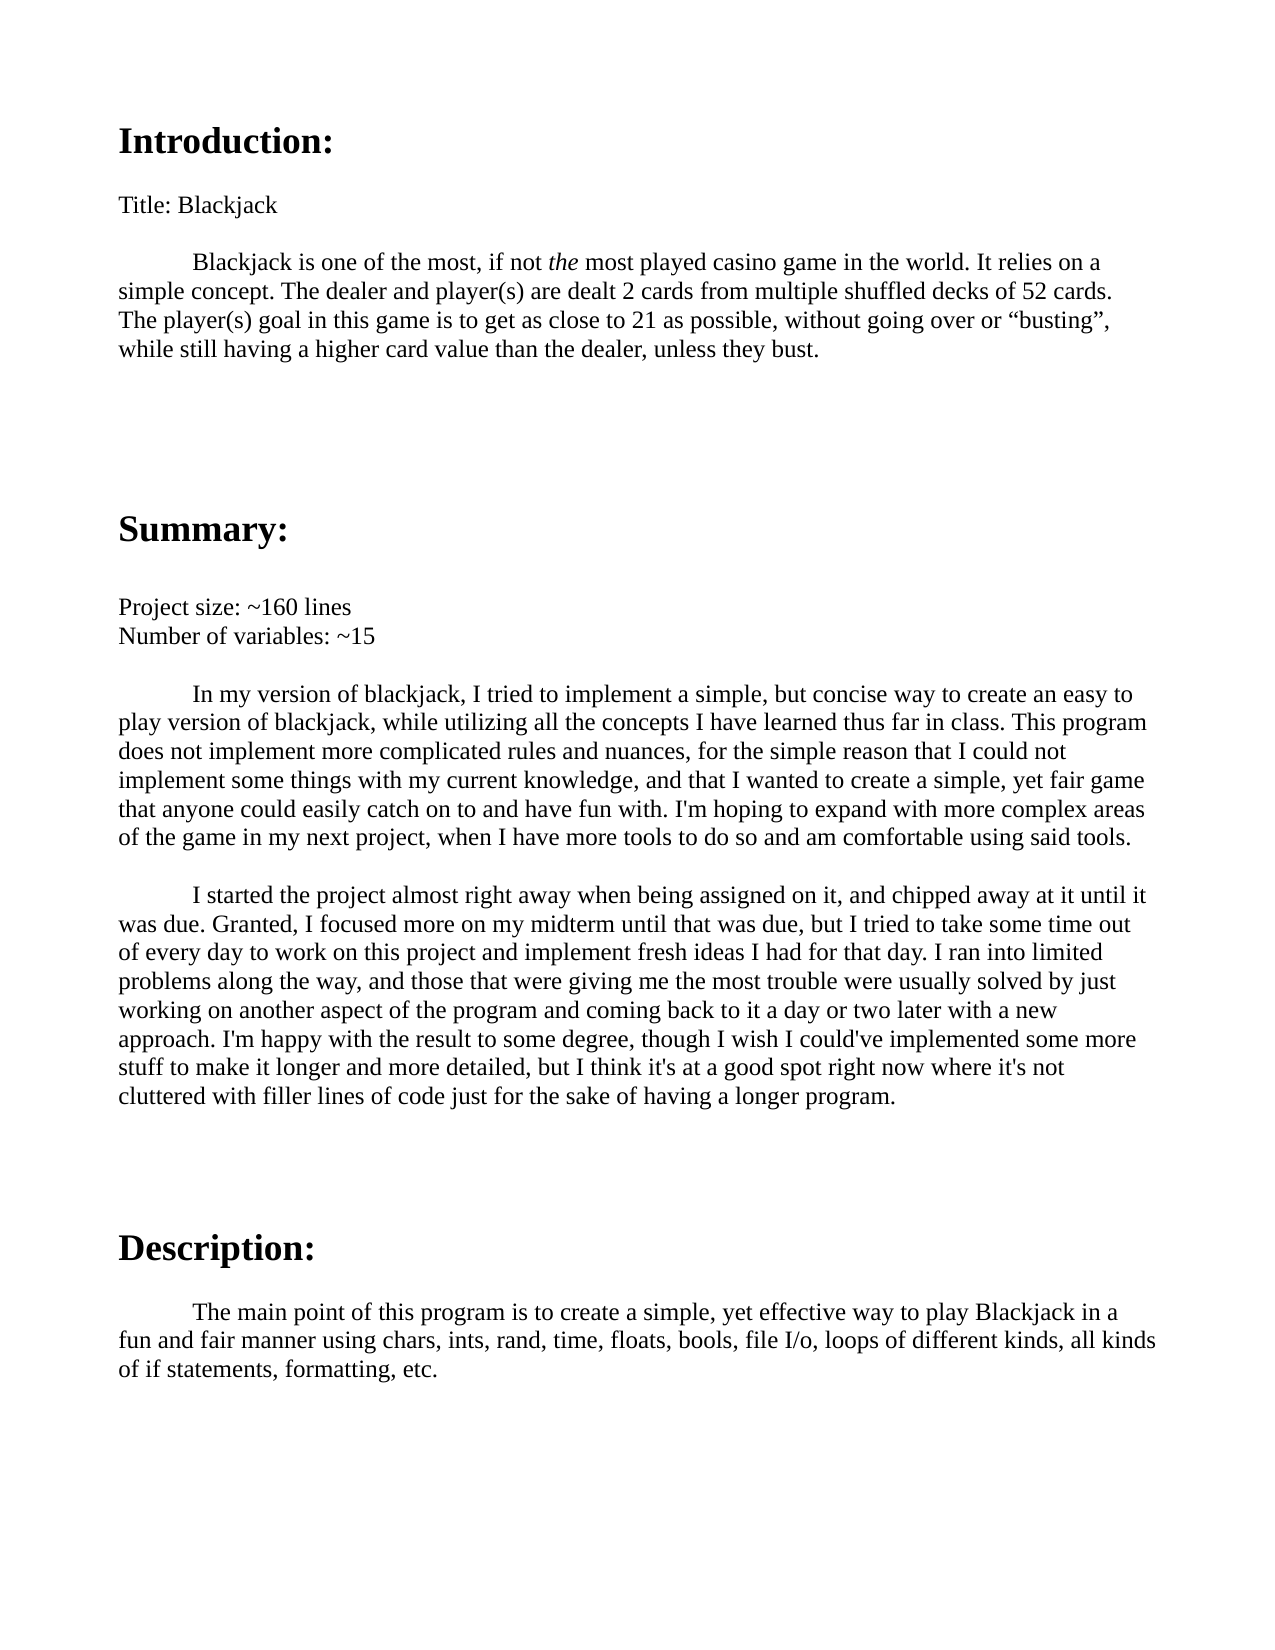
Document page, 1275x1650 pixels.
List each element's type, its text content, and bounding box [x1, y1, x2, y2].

text In my version of blackjack, I tried to implement a simple, but concise way to create an easy to play version of blackjack, while utilizing all the concepts I have learned thus far in class. This program does not implement more complicated rules and nuances, for the simple reason that I could not implement some things with my current knowledge, and that I wanted to create a simple, yet fair game that anyone could easily catch on to and have fun with. I'm hoping to expand with more complex areas of the game in my next project, when I have more tools to do so and am comfortable using said tools. [118, 679, 1157, 851]
text Title: Blackjack [118, 190, 1157, 219]
text Description: [118, 1225, 1157, 1268]
text Number of variables: ~15 [118, 621, 1157, 650]
text The main point of this program is to create a simple, yet effective way to play Blackjack in a fun and fair manner using chars, ints, rand, time, floats, bools, file I/o, loops of different kinds, all kinds of if statements, formatting, etc. [118, 1297, 1157, 1383]
text Introduction: [118, 118, 1157, 161]
text I started the project almost right away when being assigned on it, and chipped away at it until it was due. Granted, I focused more on my midterm until that was due, but I tried to take some time out of every day to work on this project and implement fresh ideas I had for that day. I ran into limited problems along the way, and those that were giving me the most trouble were usually solved by just working on another aspect of the program and coming back to it a day or two later with a new approach. I'm happy with the result to some degree, though I wish I could've implemented some more stuff to make it longer and more detailed, but I think it's at a good spot right now where it's not cluttered with filler lines of code just for the sake of having a longer program. [118, 880, 1157, 1110]
text Summary: [118, 506, 1157, 549]
text Project size: ~160 lines [118, 592, 1157, 621]
text Blackjack is one of the most, if not the most played casino game in the world. It relies on a simple concept. The dealer and player(s) are dealt 2 cards from multiple shuffled decks of 52 cards. The player(s) goal in this game is to get as close to 21 as possible, without going over or “busting”, while still having a higher card value than the dealer, unless they bust. [118, 247, 1157, 362]
